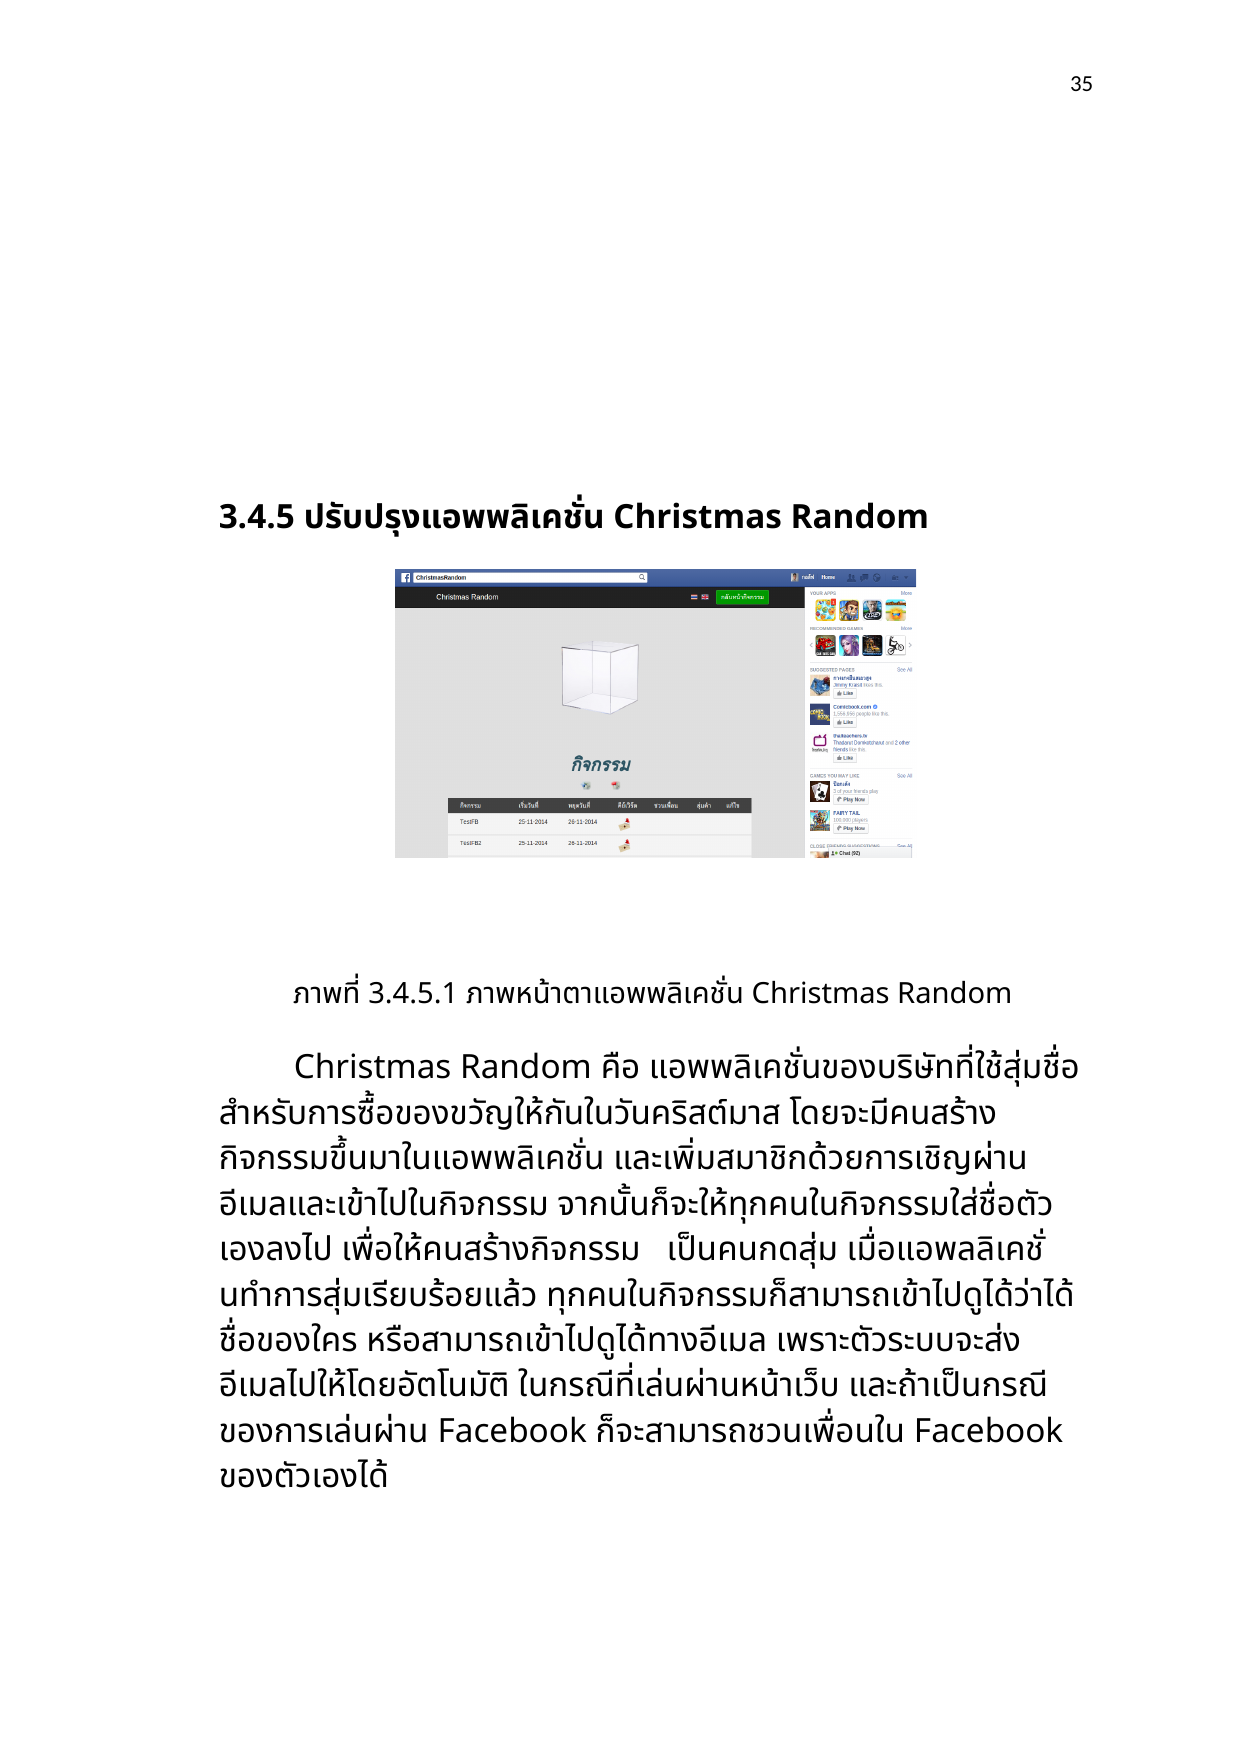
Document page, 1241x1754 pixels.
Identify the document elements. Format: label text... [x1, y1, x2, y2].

picture [395, 569, 917, 858]
text ภาพที่ 3.4.5.1 ภาพหน้าตาแอพพลิเคชั่น Christmas Random [218, 972, 1087, 1012]
text Christmas Random คือ แอพพลิเคชั่นของบริษัทที่ใช้สุ่มชื่อสำหรับการซื้อของขวัญให้กันในวันคริสต์มาส โดยจะมีคนสร้างกิจกรรมขึ้นมาในแอพพลิเคชั่น และเพิ่มสมาชิกด้วยการเชิญผ่านอีเมลและเข้าไปในกิจกรรม จากนั้นก็จะให้ทุกคนในกิจกรรมใส่ชื่อตัวเองลงไป เพื่อให้คนสร้างกิจกรรม เป็นคนกดสุ่ม เมื่อแอพลลิเคชั่นทำการสุ่มเรียบร้อยแล้ว ทุกคนในกิจกรรมก็สามารถเข้าไปดูได้ว่าได้ชื่อของใคร หรือสามารถเข้าไปดูได้ทางอีเมล เพราะตัวระบบจะส่งอีเมลไปให้โดยอัตโนมัติ ในกรณีที่เล่นผ่านหน้าเว็บ และถ้าเป็นกรณีของการเล่นผ่าน Facebook ก็จะสามารถชวนเพื่อนใน Facebook ของตัวเองได้ [218, 1043, 1087, 1497]
text 3.4.5 ปรับปรุงแอพพลิเคชั่น Christmas Random [218, 492, 1087, 538]
